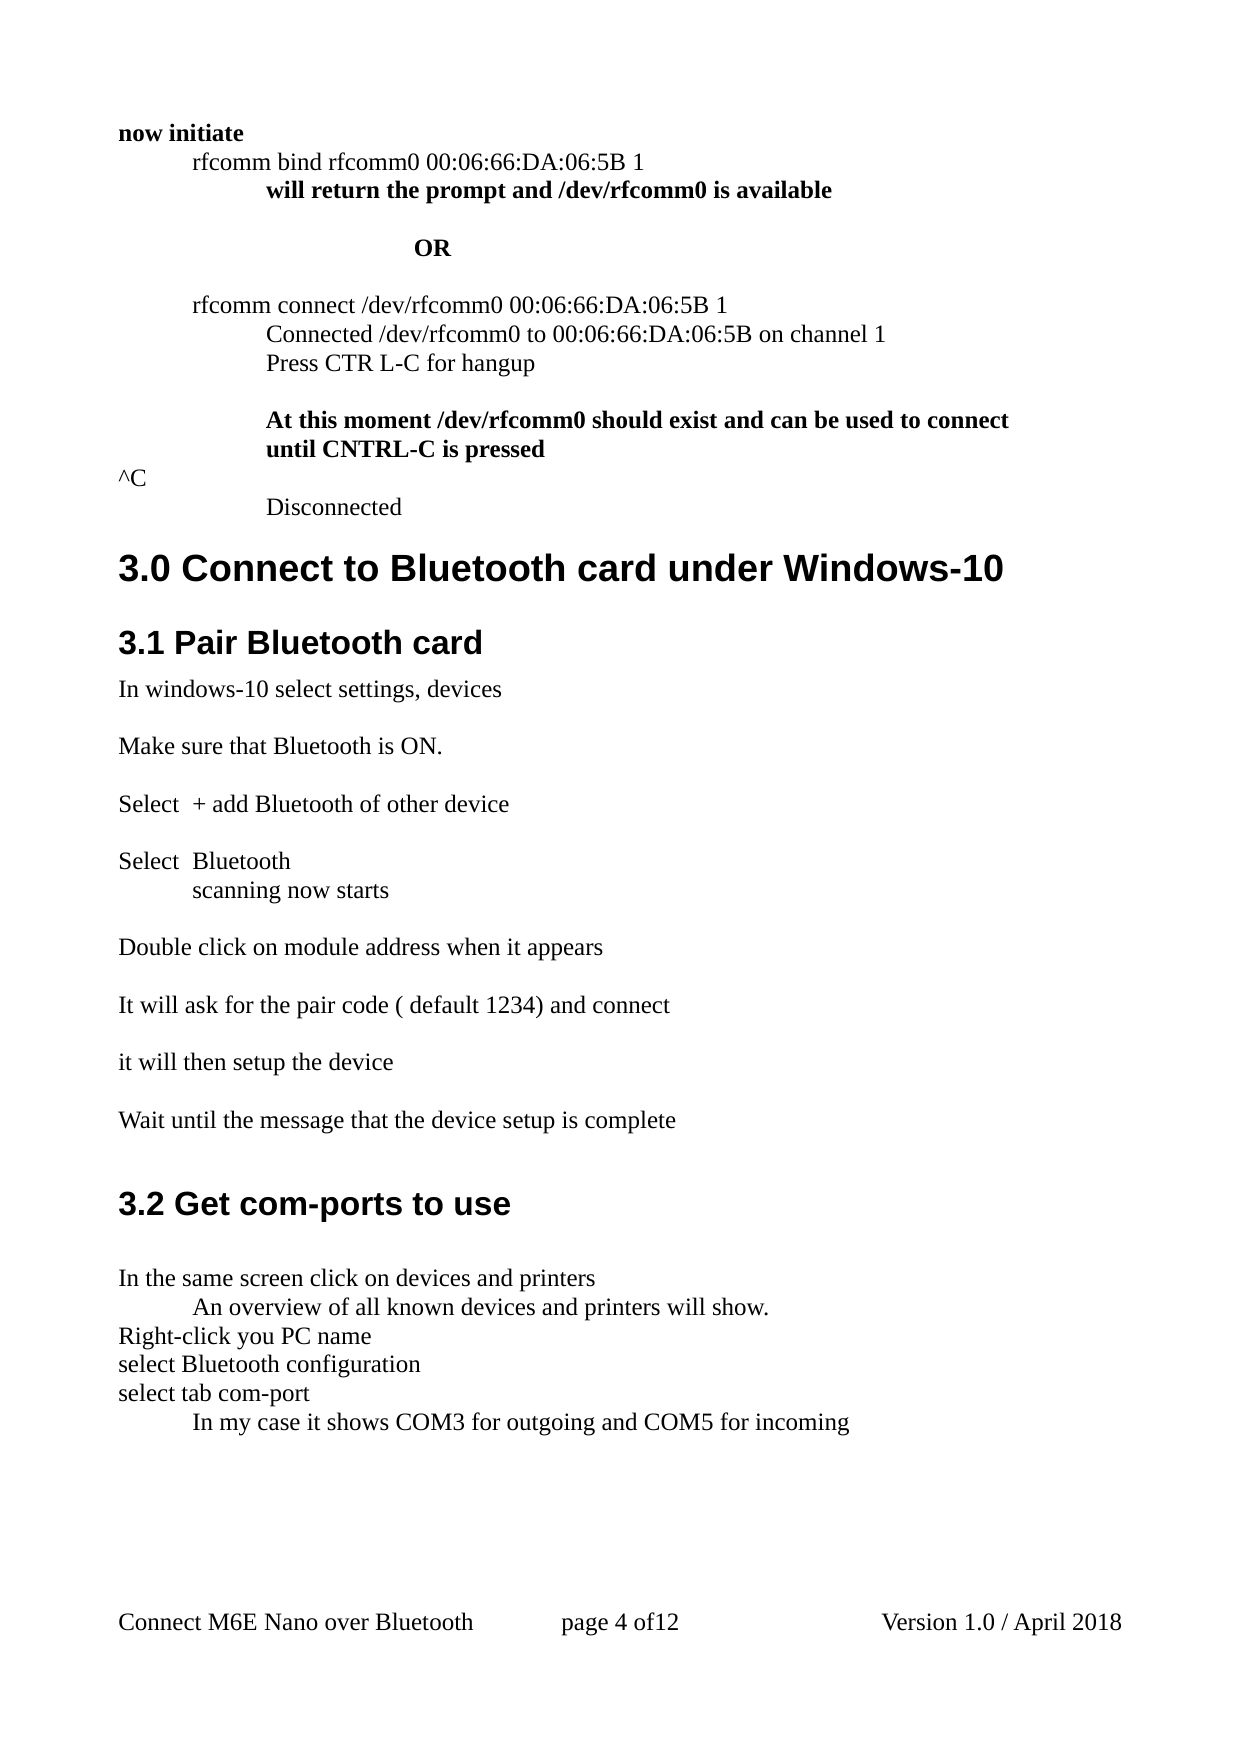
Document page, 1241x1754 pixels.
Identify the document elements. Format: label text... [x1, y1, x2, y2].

text rfcomm bind rfcomm0 00:06:66:DA:06:5B 1 [118, 147, 1122, 176]
text Select Bluetooth [118, 846, 1122, 875]
text It will ask for the pair code ( default 1234) and connect [118, 990, 1122, 1019]
text Connected /dev/rfcomm0 to 00:06:66:DA:06:5B on channel 1 [266, 319, 1122, 348]
text In windows-10 select settings, devices [118, 674, 1122, 702]
text An overview of all known devices and printers will show. [118, 1292, 1122, 1321]
subtitle 3.2 Get com-ports to use [118, 1183, 1122, 1222]
text until CNTRL-C is pressed [118, 434, 1122, 463]
subtitle 3.1 Pair Bluetooth card [118, 623, 1122, 661]
text now initiate [118, 118, 1122, 147]
text Make sure that Bluetooth is ON. [118, 731, 1122, 760]
text Press CTR L-C for hangup [266, 348, 1122, 377]
text scanning now starts [118, 875, 1122, 904]
text ^C [118, 463, 1122, 492]
text select Bluetooth configuration [118, 1349, 1122, 1378]
text In my case it shows COM3 for outgoing and COM5 for incoming [118, 1407, 1122, 1436]
text Right-click you PC name [118, 1321, 1122, 1349]
text Disconnected [118, 492, 1122, 521]
text OR [118, 233, 1122, 262]
subtitle 3.0 Connect to Bluetooth card under Windows-10 [118, 546, 1122, 589]
text At this moment /dev/rfcomm0 should exist and can be used to connect [118, 406, 1122, 434]
text select tab com-port [118, 1378, 1122, 1407]
text Double click on module address when it appears [118, 932, 1122, 961]
text Select + add Bluetooth of other device [118, 789, 1122, 817]
text Wait until the message that the device setup is complete [118, 1105, 1122, 1134]
text will return the prompt and /dev/rfcomm0 is available [118, 176, 1122, 204]
text rfcomm connect /dev/rfcomm0 00:06:66:DA:06:5B 1 [192, 291, 1122, 319]
text it will then setup the device [118, 1047, 1122, 1076]
text In the same screen click on devices and printers [118, 1263, 1122, 1292]
